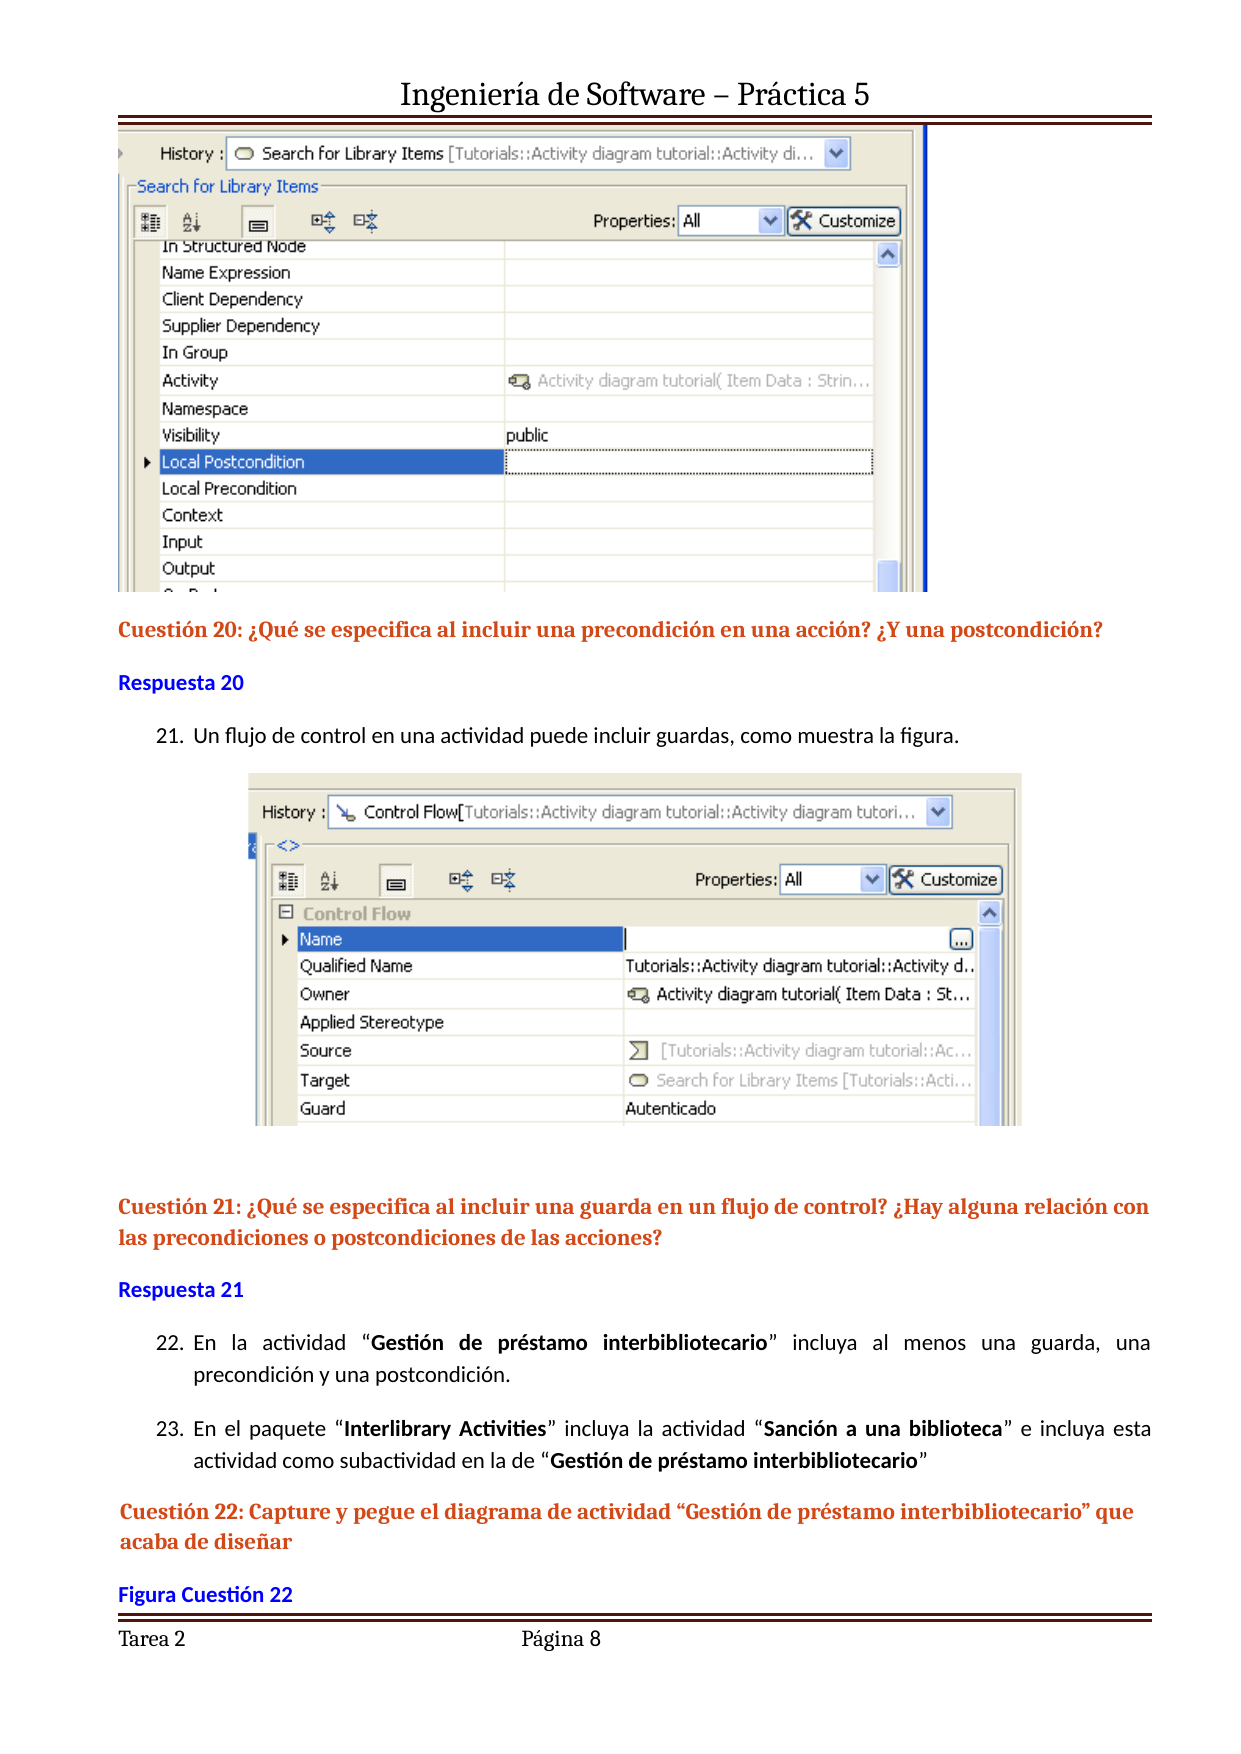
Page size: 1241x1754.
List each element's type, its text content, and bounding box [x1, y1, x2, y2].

list Un flujo de control en una actividad puede incluir guardas, como muestra la figura. [156, 721, 1152, 749]
list En el paquete “Interlibrary Activities” incluya la actividad “Sanción a una biblioteca” e incluya esta actividad como subactividad en la de “Gestión de préstamo interbibliotecario” [156, 1414, 1152, 1474]
text Cuestión 21: ¿Qué se especifica al incluir una guarda en un flujo de control? ¿Hay alguna relación con las precondiciones o postcondiciones de las acciones? [118, 1194, 1152, 1251]
list Figura Cuestión 22 [118, 1580, 1152, 1608]
text Respuesta 21 [118, 1275, 1152, 1303]
list Cuestión 22: Capture y pegue el diagrama de actividad “Gestión de préstamo interbibliotecario” que acaba de diseñar [120, 1499, 1152, 1555]
list En la actividad “Gestión de préstamo interbibliotecario” incluya al menos una guarda, una precondición y una postcondición. [156, 1328, 1152, 1389]
text Respuesta 20 [118, 668, 1152, 696]
text Cuestión 20: ¿Qué se especifica al incluir una precondición en una acción? ¿Y una postcondición? [118, 617, 1152, 643]
